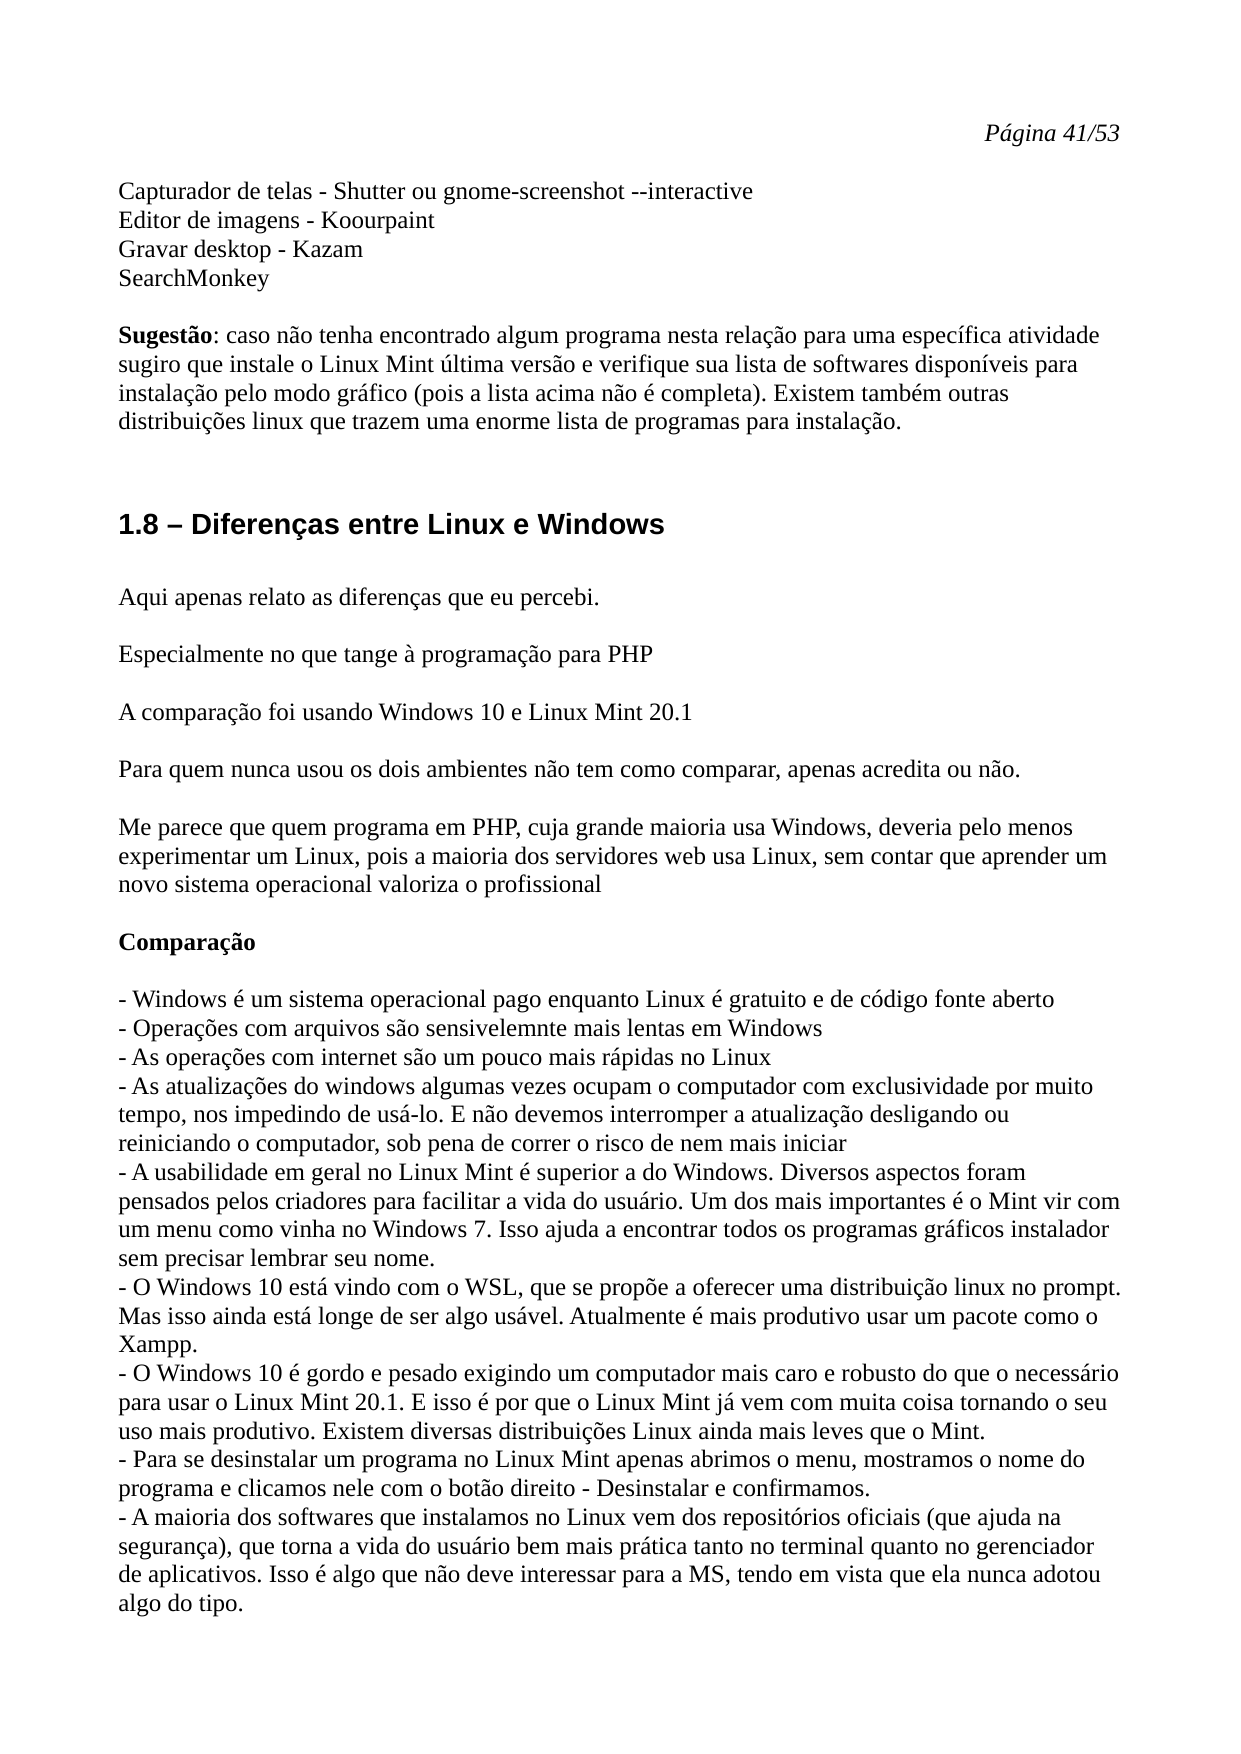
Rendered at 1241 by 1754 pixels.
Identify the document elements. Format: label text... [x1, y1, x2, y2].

text - Windows é um sistema operacional pago enquanto Linux é gratuito e de código fonte aberto [118, 984, 1122, 1013]
text Para quem nunca usou os dois ambientes não tem como comparar, apenas acredita ou não. [118, 754, 1122, 783]
text Editor de imagens - Koourpaint [118, 205, 1122, 234]
text Capturador de telas - Shutter ou gnome-screenshot --interactive [118, 176, 1122, 205]
text - As operações com internet são um pouco mais rápidas no Linux [118, 1042, 1122, 1071]
text - As atualizações do windows algumas vezes ocupam o computador com exclusividade por muito tempo, nos impedindo de usá-lo. E não devemos interromper a atualização desligando ou reiniciando o computador, sob pena de correr o risco de nem mais iniciar [118, 1071, 1122, 1157]
text Aqui apenas relato as diferenças que eu percebi. [118, 582, 1122, 611]
text - A usabilidade em geral no Linux Mint é superior a do Windows. Diversos aspectos foram pensados pelos criadores para facilitar a vida do usuário. Um dos mais importantes é o Mint vir com um menu como vinha no Windows 7. Isso ajuda a encontrar todos os programas gráficos instalador sem precisar lembrar seu nome. [118, 1157, 1122, 1272]
text Gravar desktop - Kazam [118, 234, 1122, 263]
text - Para se desinstalar um programa no Linux Mint apenas abrimos o menu, mostramos o nome do programa e clicamos nele com o botão direito - Desinstalar e confirmamos. [118, 1444, 1122, 1502]
text - O Windows 10 é gordo e pesado exigindo um computador mais caro e robusto do que o necessário para usar o Linux Mint 20.1. E isso é por que o Linux Mint já vem com muita coisa tornando o seu uso mais produtivo. Existem diversas distribuições Linux ainda mais leves que o Mint. [118, 1358, 1122, 1444]
subtitle 1.8 – Diferenças entre Linux e Windows [118, 507, 1122, 541]
text - O Windows 10 está vindo com o WSL, que se propõe a oferecer uma distribuição linux no prompt. Mas isso ainda está longe de ser algo usável. Atualmente é mais produtivo usar um pacote como o Xampp. [118, 1272, 1122, 1358]
text - A maioria dos softwares que instalamos no Linux vem dos repositórios oficiais (que ajuda na segurança), que torna a vida do usuário bem mais prática tanto no terminal quanto no gerenciador de aplicativos. Isso é algo que não deve interessar para a MS, tendo em vista que ela nunca adotou algo do tipo. [118, 1502, 1122, 1617]
text Me parece que quem programa em PHP, cuja grande maioria usa Windows, deveria pelo menos experimentar um Linux, pois a maioria dos servidores web usa Linux, sem contar que aprender um novo sistema operacional valoriza o profissional [118, 812, 1122, 898]
text SearchMonkey [118, 263, 1122, 291]
text - Operações com arquivos são sensivelemnte mais lentas em Windows [118, 1013, 1122, 1042]
text Especialmente no que tange à programação para PHP [118, 639, 1122, 668]
text A comparação foi usando Windows 10 e Linux Mint 20.1 [118, 697, 1122, 726]
text Comparação [118, 927, 1122, 956]
text Sugestão: caso não tenha encontrado algum programa nesta relação para uma específica atividade sugiro que instale o Linux Mint última versão e verifique sua lista de softwares disponíveis para instalação pelo modo gráfico (pois a lista acima não é completa). Existem também outras distribuições linux que trazem uma enorme lista de programas para instalação. [118, 320, 1122, 435]
